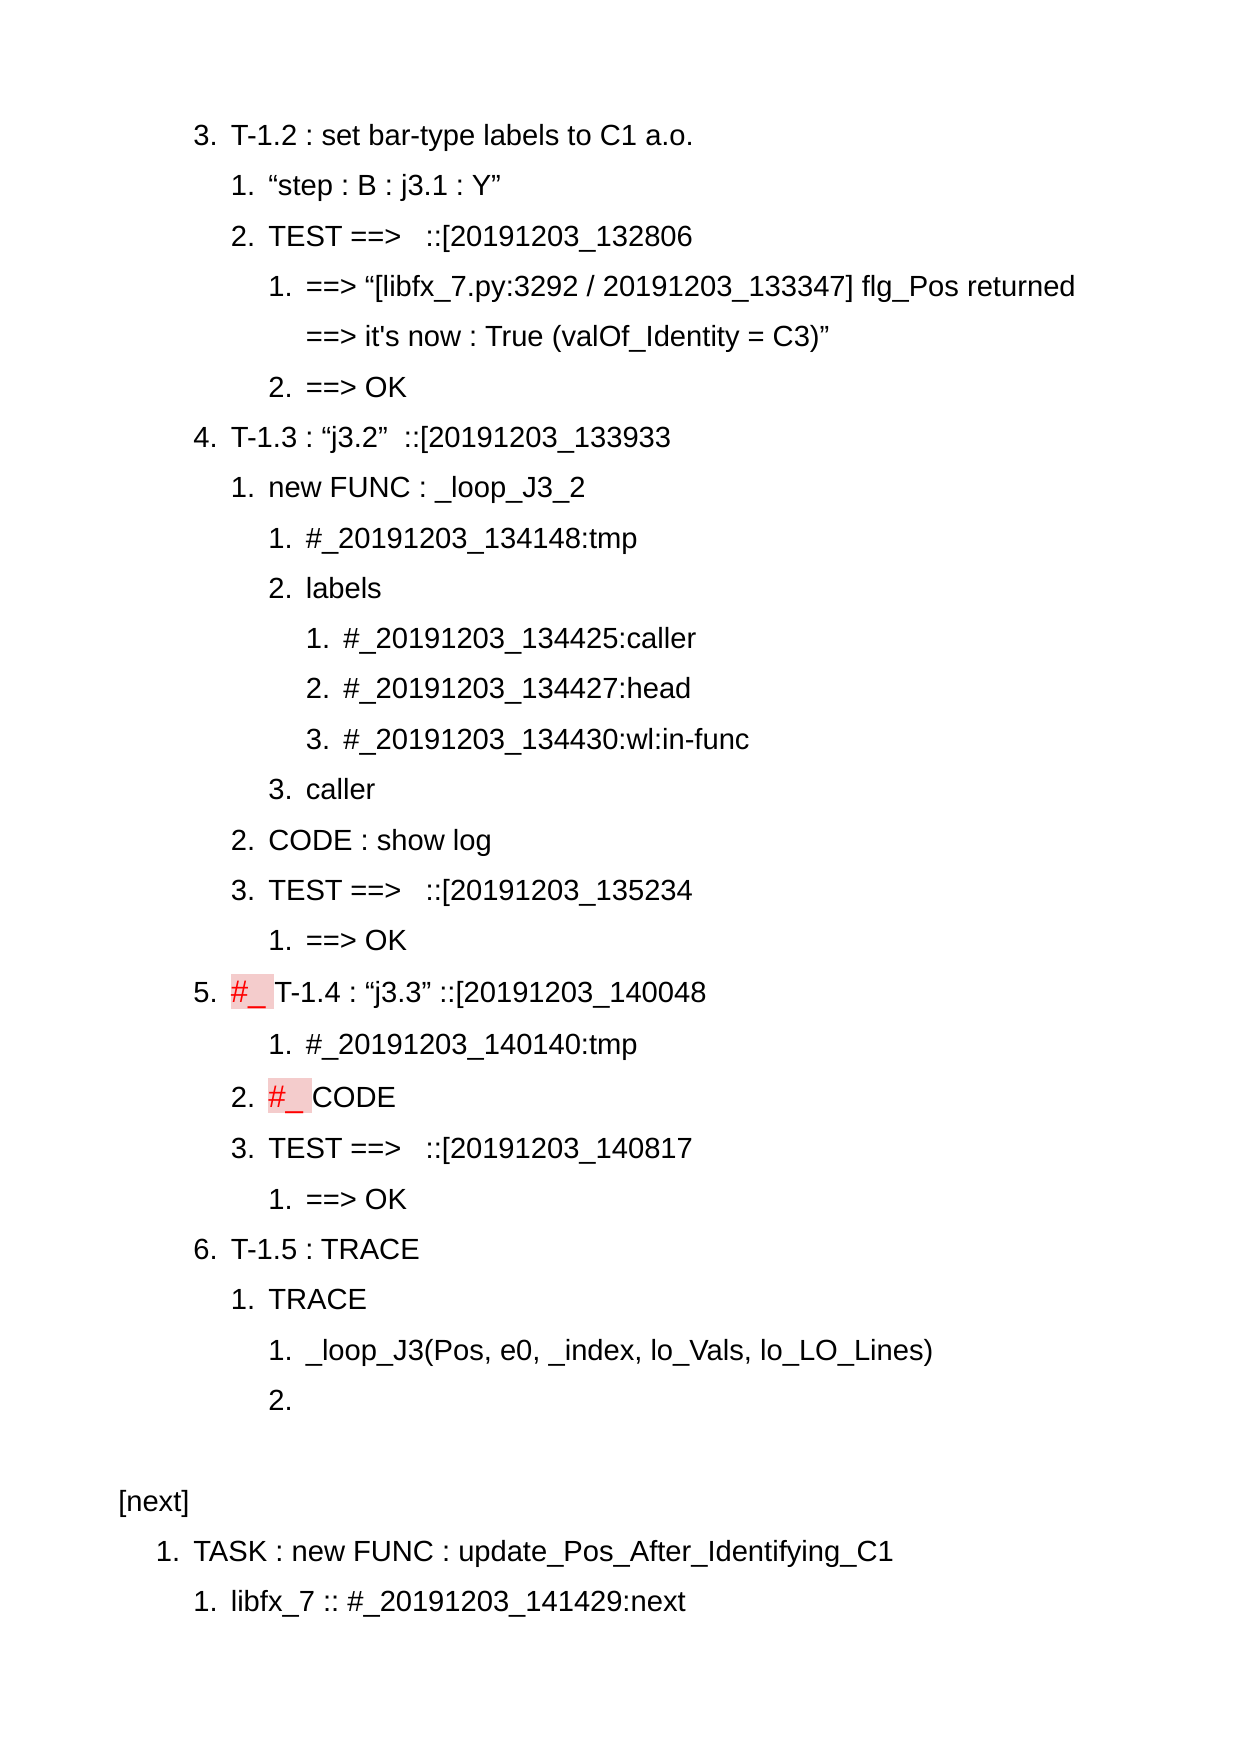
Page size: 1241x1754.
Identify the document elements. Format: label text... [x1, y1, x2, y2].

list “step : B : j3.1 : Y” [231, 168, 1122, 202]
list libfx_7 :: #_20191203_141429:next [193, 1584, 1122, 1618]
list labels [268, 571, 1122, 604]
list #_20191203_140140:tmp [268, 1027, 1122, 1061]
list #_ CODE [231, 1078, 1122, 1113]
list #_20191203_134430:wl:in-func [306, 722, 1122, 755]
list CODE : show log [231, 822, 1122, 856]
list TASK : new FUNC : update_Pos_After_Identifying_C1 [156, 1534, 1122, 1567]
list #_20191203_134148:tmp [268, 521, 1122, 554]
list #_20191203_134425:caller [306, 621, 1122, 655]
list new FUNC : _loop_J3_2 [231, 470, 1122, 504]
list T-1.3 : “j3.2” ::[20191203_133933 [193, 420, 1122, 453]
list ==> OK [268, 370, 1122, 403]
list ==> OK [268, 923, 1122, 957]
list TEST ==> ::[20191203_135234 [231, 873, 1122, 906]
list T-1.2 : set bar-type labels to C1 a.o. [193, 118, 1122, 152]
text [next] [118, 1484, 1122, 1517]
list TEST ==> ::[20191203_132806 [231, 219, 1122, 252]
list _loop_J3(Pos, e0, _index, lo_Vals, lo_LO_Lines) [268, 1333, 1122, 1366]
list #_20191203_134427:head [306, 672, 1122, 705]
list T-1.5 : TRACE [193, 1232, 1122, 1266]
list ==> “[libfx_7.py:3292 / 20191203_133347] flg_Pos returned ==> it's now : True (valOf_Identity = C3)” [268, 269, 1122, 353]
list TRACE [231, 1282, 1122, 1316]
list #_ T-1.4 : “j3.3” ::[20191203_140048 [193, 973, 1122, 1009]
list ==> OK [268, 1182, 1122, 1215]
list caller [268, 772, 1122, 806]
list TEST ==> ::[20191203_140817 [231, 1131, 1122, 1165]
